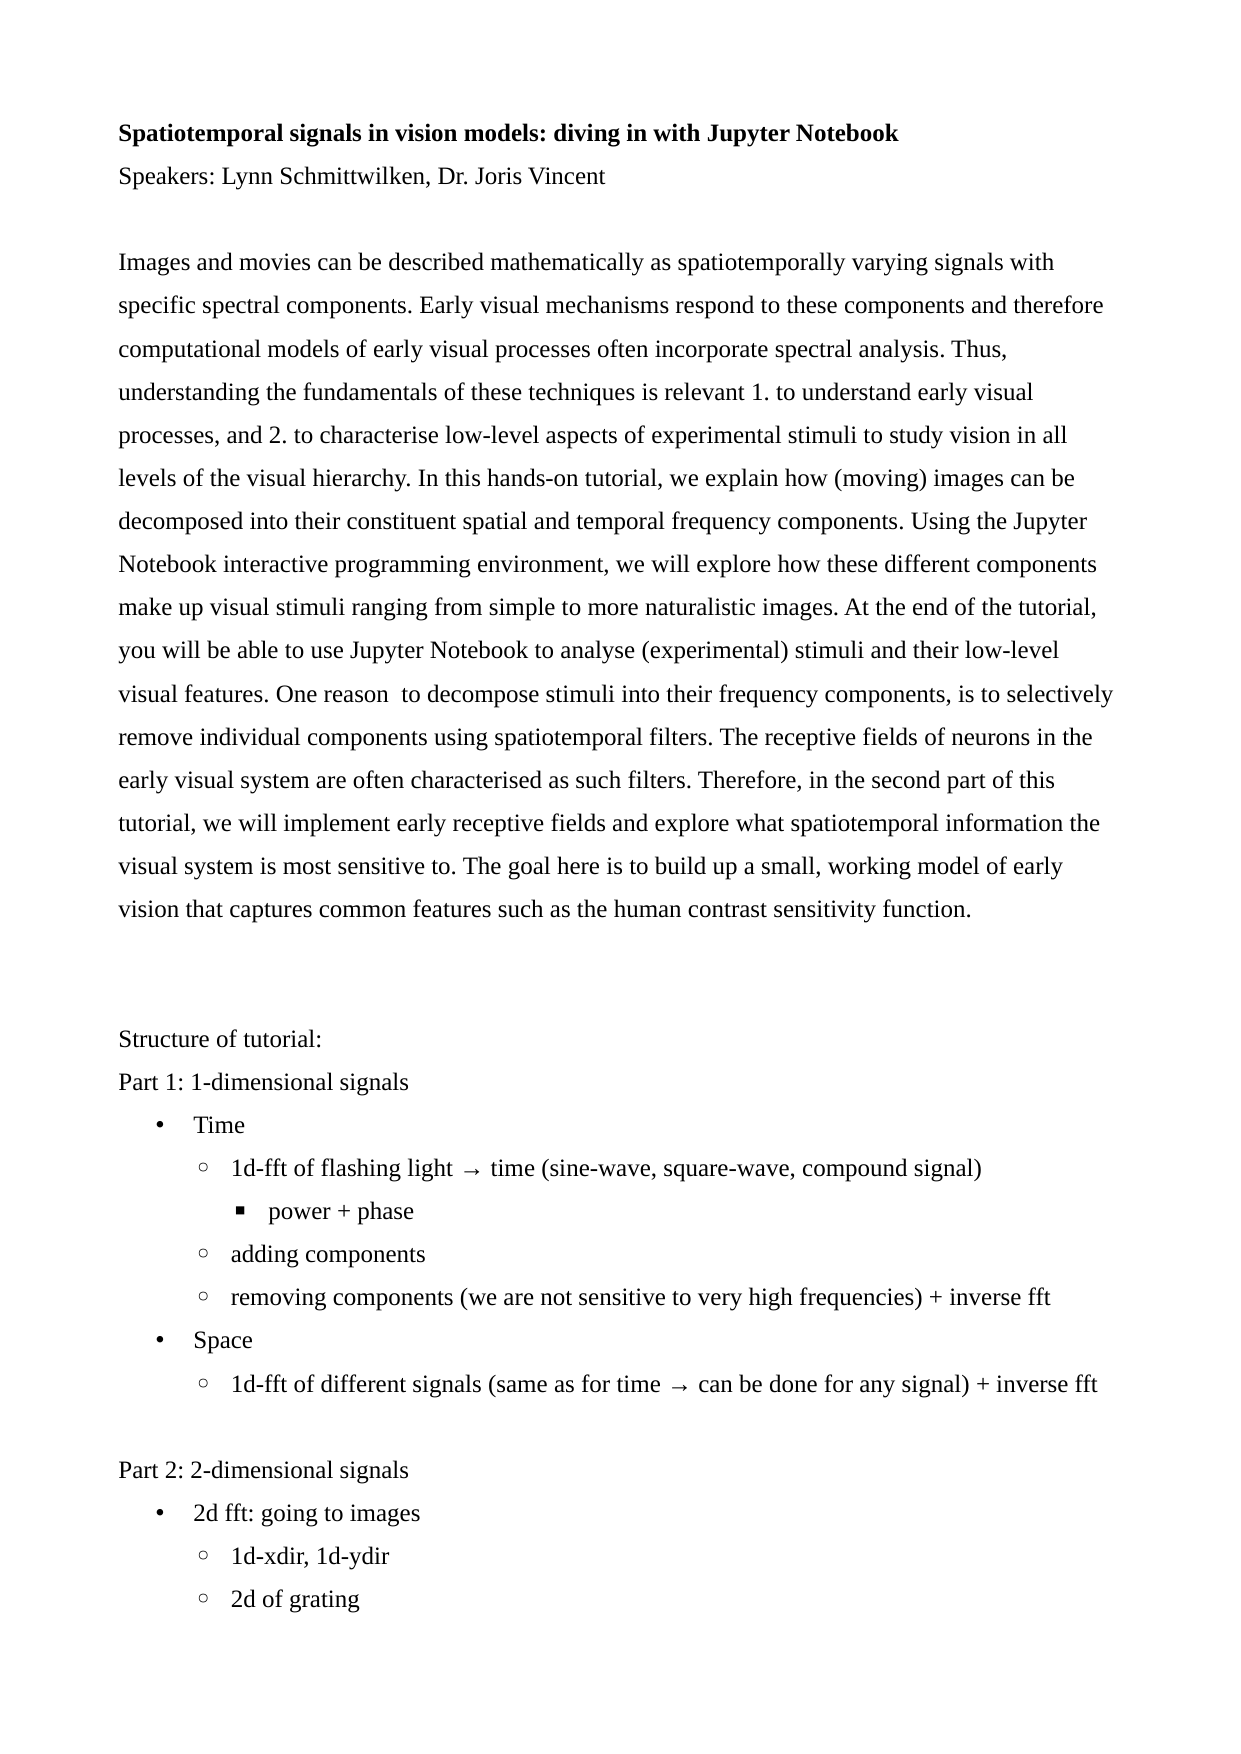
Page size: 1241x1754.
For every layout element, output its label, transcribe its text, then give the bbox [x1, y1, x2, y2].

list 2d fft: going to images [156, 1498, 1122, 1527]
list adding components [193, 1239, 1122, 1268]
text Spatiotemporal signals in vision models: diving in with Jupyter Notebook [118, 118, 1122, 147]
text Part 2: 2-dimensional signals [118, 1455, 1122, 1484]
list Time [156, 1110, 1122, 1139]
list 1d-fft of flashing light → time (sine-wave, square-wave, compound signal) [193, 1153, 1122, 1182]
list 1d-xdir, 1d-ydir [193, 1541, 1122, 1570]
text Structure of tutorial: [118, 1024, 1122, 1052]
text Part 1: 1-dimensional signals [118, 1067, 1122, 1096]
list 2d of grating [193, 1584, 1122, 1613]
text Speakers: Lynn Schmittwilken, Dr. Joris Vincent [118, 161, 1122, 190]
list removing components (we are not sensitive to very high frequencies) + inverse fft [193, 1282, 1122, 1311]
list Space [156, 1326, 1122, 1354]
list 1d-fft of different signals (same as for time → can be done for any signal) + inverse fft [193, 1369, 1122, 1397]
list power + phase [231, 1196, 1122, 1225]
text Images and movies can be described mathematically as spatiotemporally varying signals with specific spectral components. Early visual mechanisms respond to these components and therefore computational models of early visual processes often incorporate spectral analysis. Thus, understanding the fundamentals of these techniques is relevant 1. to understand early visual processes, and 2. to characterise low-level aspects of experimental stimuli to study vision in all levels of the visual hierarchy. In this hands-on tutorial, we explain how (moving) images can be decomposed into their constituent spatial and temporal frequency components. Using the Jupyter Notebook interactive programming environment, we will explore how these different components make up visual stimuli ranging from simple to more naturalistic images. At the end of the tutorial, you will be able to use Jupyter Notebook to analyse (experimental) stimuli and their low-level visual features. One reason to decompose stimuli into their frequency components, is to selectively remove individual components using spatiotemporal filters. The receptive fields of neurons in the early visual system are often characterised as such filters. Therefore, in the second part of this tutorial, we will implement early receptive fields and explore what spatiotemporal information the visual system is most sensitive to. The goal here is to build up a small, working model of early vision that captures common features such as the human contrast sensitivity function. [118, 247, 1122, 923]
